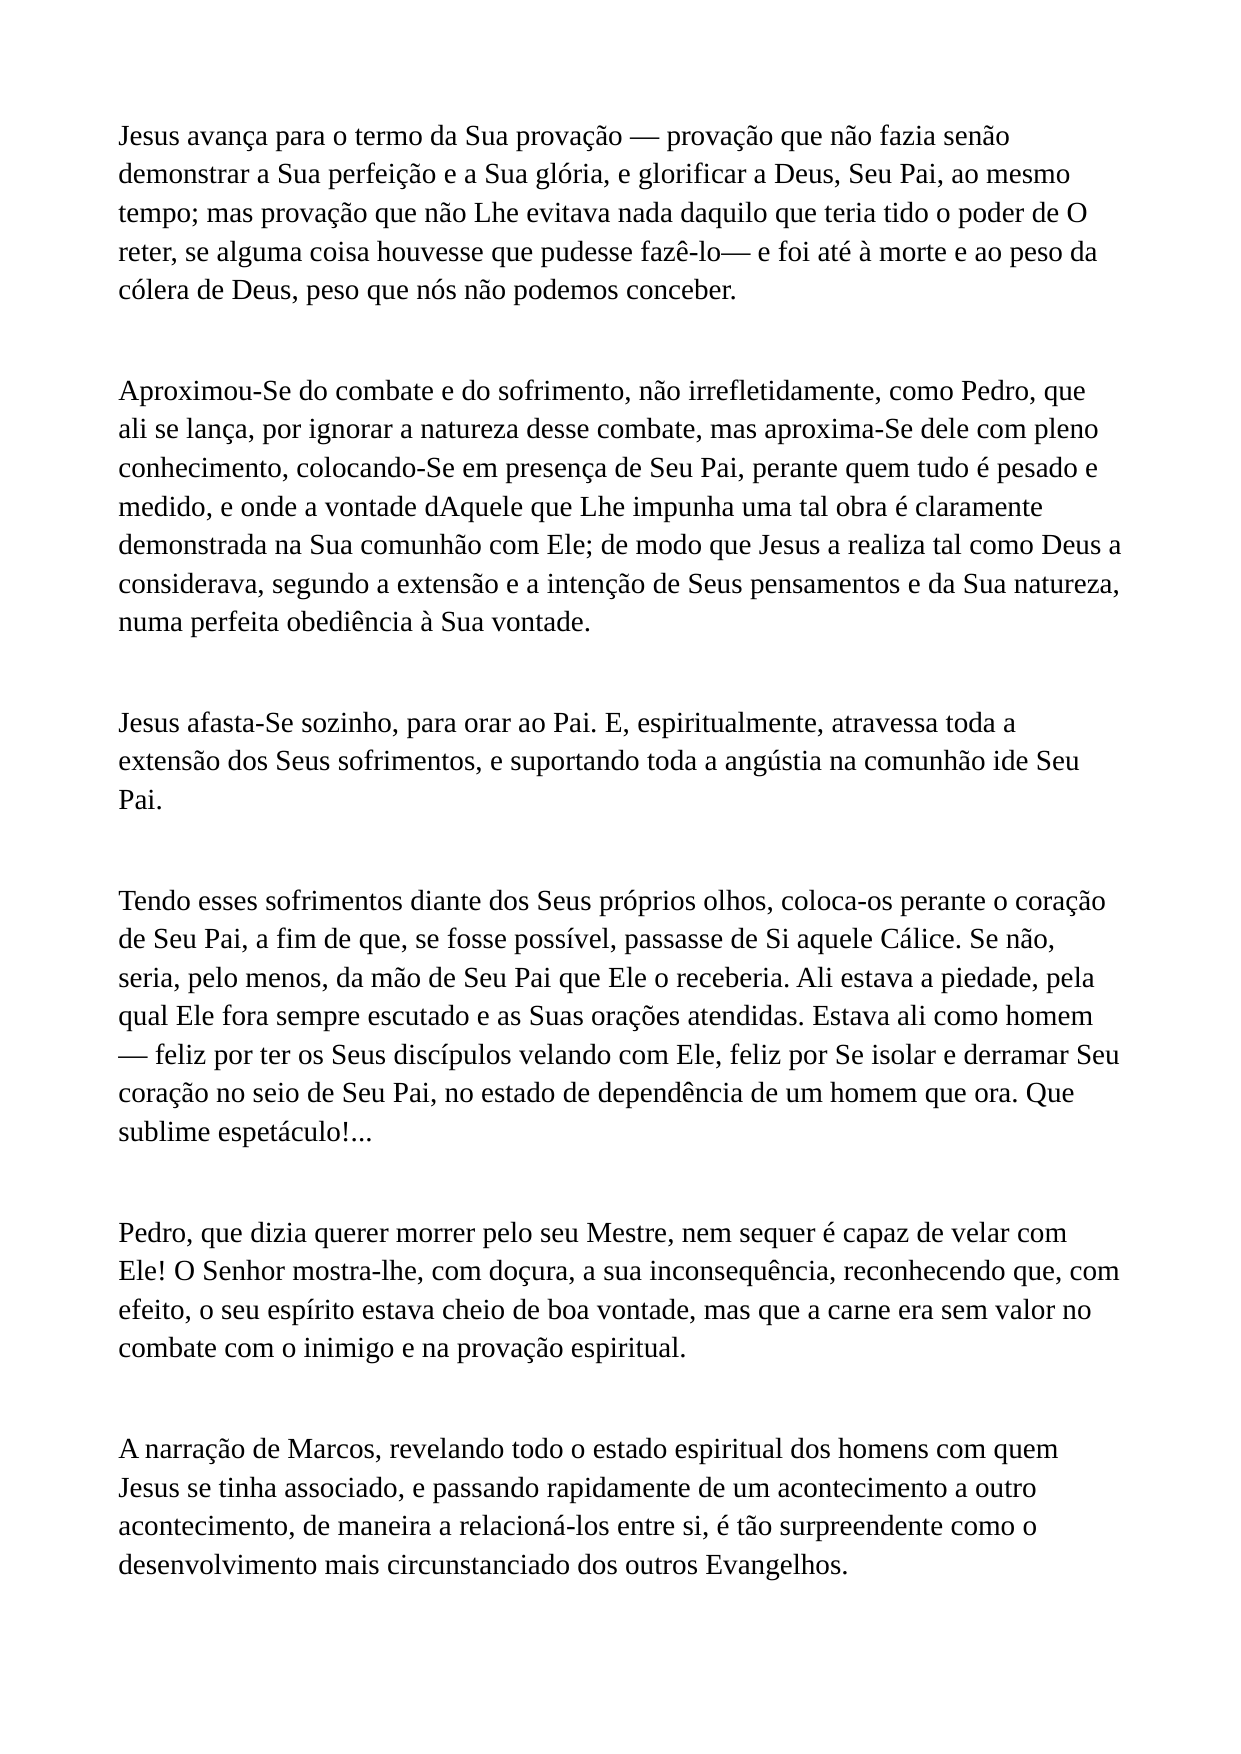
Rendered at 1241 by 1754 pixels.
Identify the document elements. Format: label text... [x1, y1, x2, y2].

text Pedro, que dizia querer morrer pelo seu Mestre, nem sequer é capaz de velar com Ele! O Senhor mostra-lhe, com doçura, a sua inconsequência, reconhecendo que, com efeito, o seu espírito estava cheio de boa vontade, mas que a carne era sem valor no combate com o inimigo e na provação espiritual. [118, 1215, 1122, 1364]
text Tendo esses sofrimentos diante dos Seus próprios olhos, coloca-os perante o coração de Seu Pai, a fim de que, se fosse possível, passasse de Si aquele Cálice. Se não, seria, pelo menos, da mão de Seu Pai que Ele o receberia. Ali estava a piedade, pela qual Ele fora sempre escutado e as Suas orações atendidas. Estava ali como homem — feliz por ter os Seus discípulos velando com Ele, feliz por Se isolar e derramar Seu coração no seio de Seu Pai, no estado de dependência de um homem que ora. Que sublime espetáculo!... [118, 883, 1122, 1148]
text Jesus afasta-Se sozinho, para orar ao Pai. E, espiritualmente, atravessa toda a extensão dos Seus sofrimentos, e suportando toda a angústia na comunhão ide Seu Pai. [118, 705, 1122, 816]
text Aproximou-Se do combate e do sofrimento, não irrefletidamente, como Pedro, que ali se lança, por ignorar a natureza desse combate, mas aproxima-Se dele com pleno conhecimento, colocando-Se em presença de Seu Pai, perante quem tudo é pesado e medido, e onde a vontade dAquele que Lhe impunha uma tal obra é claramente demonstrada na Sua comunhão com Ele; de modo que Jesus a realiza tal como Deus a considerava, segundo a extensão e a intenção de Seus pensamentos e da Sua natureza, numa perfeita obediência à Sua vontade. [118, 373, 1122, 638]
text Jesus avança para o termo da Sua provação — provação que não fazia senão demonstrar a Sua perfeição e a Sua glória, e glorificar a Deus, Seu Pai, ao mesmo tempo; mas provação que não Lhe evitava nada daquilo que teria tido o poder de O reter, se alguma coisa houvesse que pudesse fazê-lo— e foi até à morte e ao peso da cólera de Deus, peso que nós não podemos conceber. [118, 118, 1122, 306]
text A narração de Marcos, revelando todo o estado espiritual dos homens com quem Jesus se tinha associado, e passando rapidamente de um acontecimento a outro acontecimento, de maneira a relacioná-los entre si, é tão surpreendente como o desenvolvimento mais circunstanciado dos outros Evangelhos. [118, 1431, 1122, 1580]
